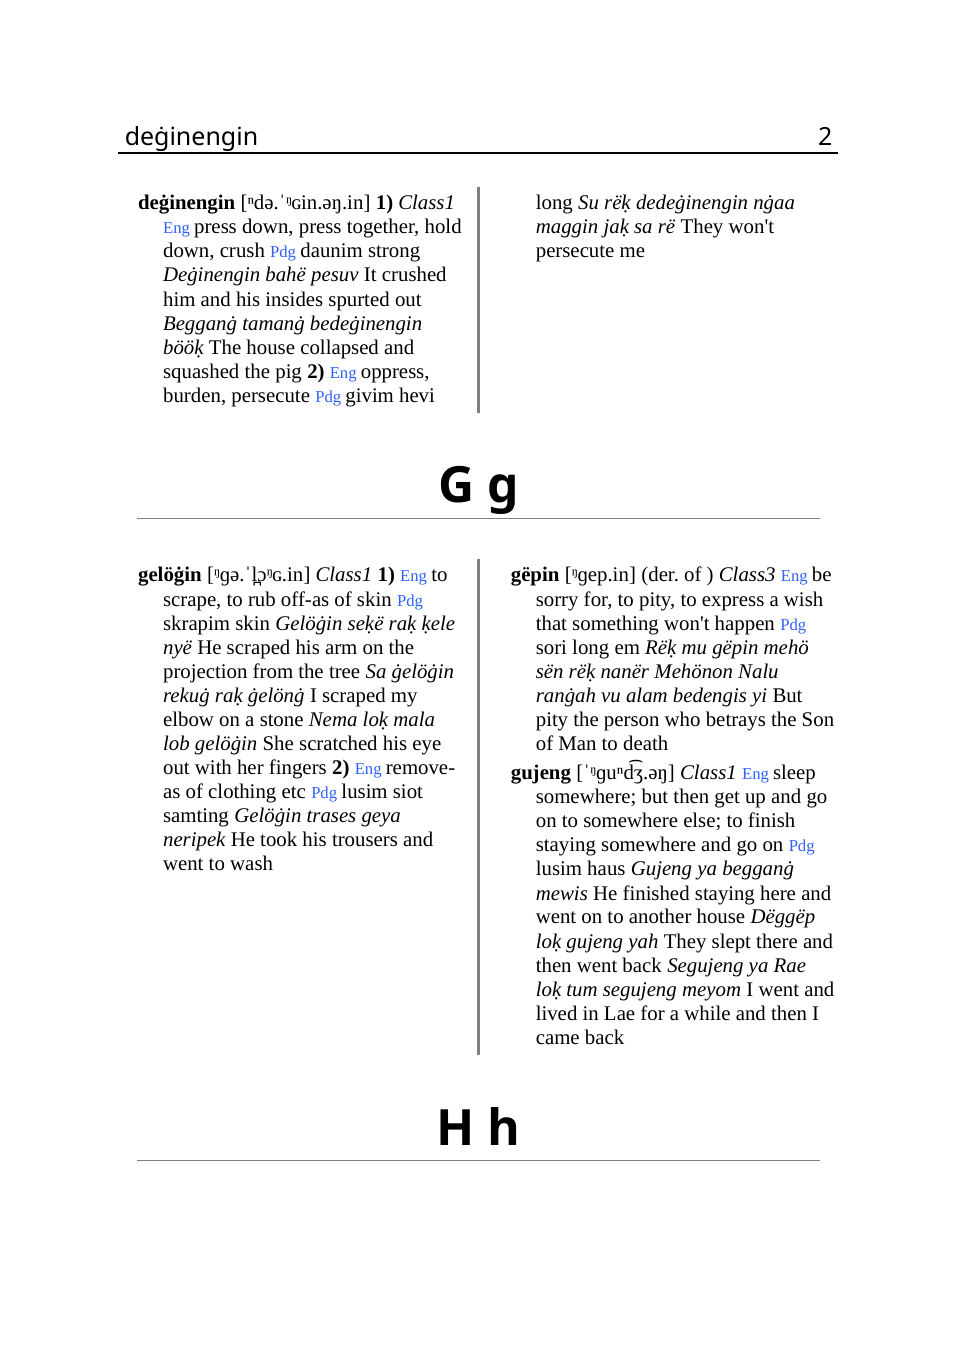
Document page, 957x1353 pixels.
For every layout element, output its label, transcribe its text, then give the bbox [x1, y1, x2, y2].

text gujeng [ˈᵑɡuⁿd͡ʒ.əŋ] Class1 Eng sleep somewhere; but then get up and go on to somewhere else; to finish staying somewhere and go on Pdg lusim haus Gujeng ya begganġ mewis He finished staying here and went on to another house Dëggëp loḳ gujeng yah They slept there and then went back Segujeng ya Rae loḳ tum segujeng meyom I went and lived in Lae for a while and then I came back [492, 757, 837, 1053]
text gëpin [ᵑɡep.in] (der. of ) Class3 Eng be sorry for, to pity, to express a wish that something won't happen Pdg sori long em Rëḳ mu gëpin mehö sën rëḳ nanër Mehönon Nalu ranġah vu alam bedengis yi But pity the person who betrays the Son of Man to death [492, 560, 837, 757]
text G g [137, 449, 820, 518]
text long Su rëḳ dedeġinengin nġaa maggin jaḳ sa rë They won't persecute me [492, 188, 837, 267]
text deġinengin [ⁿdə.ˈᵑɢin.əŋ.in] 1) Class1 Eng press down, press together, hold down, crush Pdg daunim strong Deġinengin bahë pesuv It crushed him and his insides spurted out Begganġ tamanġ bedeġinengin bööḳ The house collapsed and squashed the pig 2) Eng oppress, burden, persecute Pdg givim hevi [119, 188, 465, 411]
text gelöġin [ᵑɡə.ˈl̪ɔᵑɢ.in] Class1 1) Eng to scrape, to rub off-as of skin Pdg skrapim skin Gelöġin seḳë raḳ ḳele nyë He scraped his arm on the projection from the tree Sa ġelöġin rekuġ raḳ ġelönġ I scraped my elbow on a stone Nema loḳ mala lob gelöġin She scratched his eye out with her fingers 2) Eng remove-as of clothing etc Pdg lusim siot samting Gelöġin trases geya neripek He took his trousers and went to wash [119, 560, 465, 879]
text H h [137, 1092, 820, 1160]
